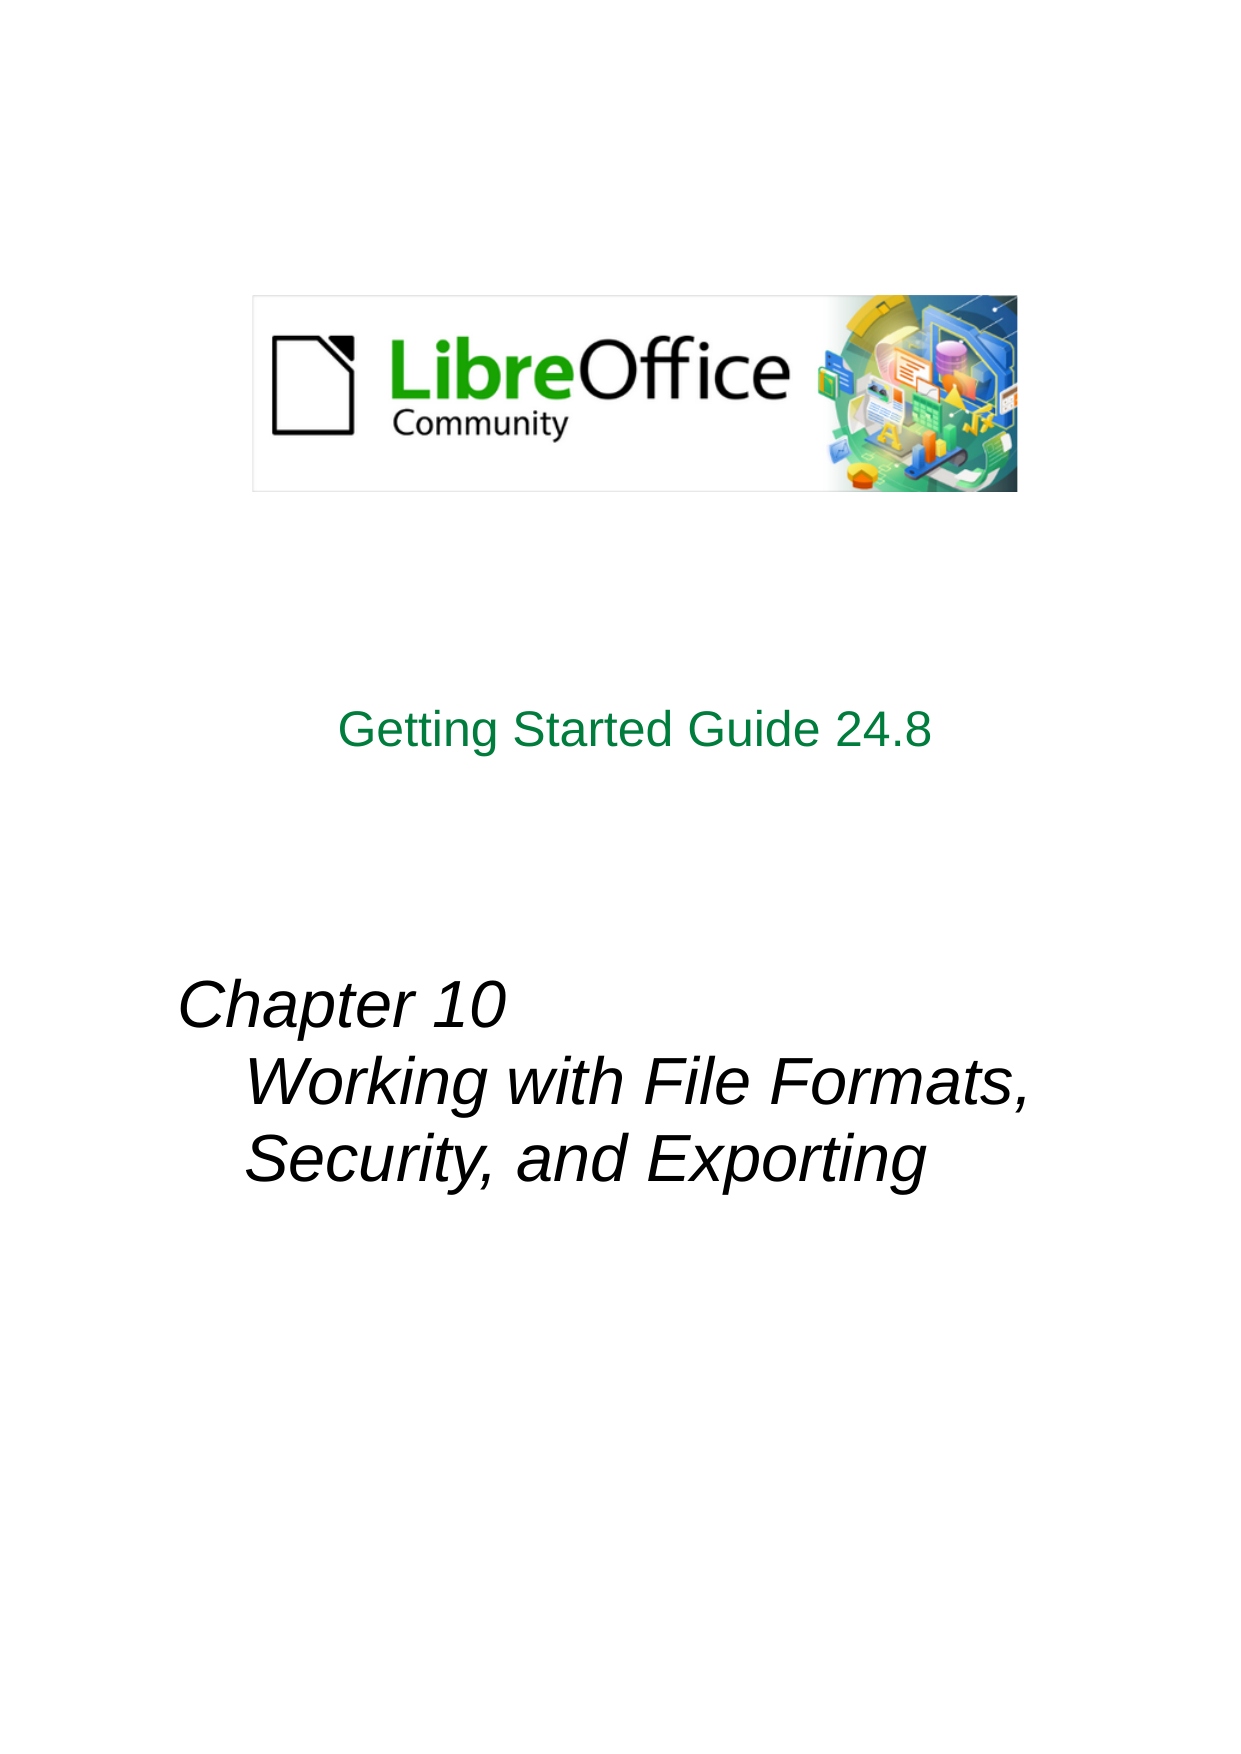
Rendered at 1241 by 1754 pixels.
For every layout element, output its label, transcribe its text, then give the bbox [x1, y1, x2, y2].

text Getting Started Guide 24.8 [177, 699, 1093, 757]
picture [252, 295, 1018, 492]
title Chapter 10 Working with File Formats, Security, and Exporting [177, 965, 1093, 1195]
